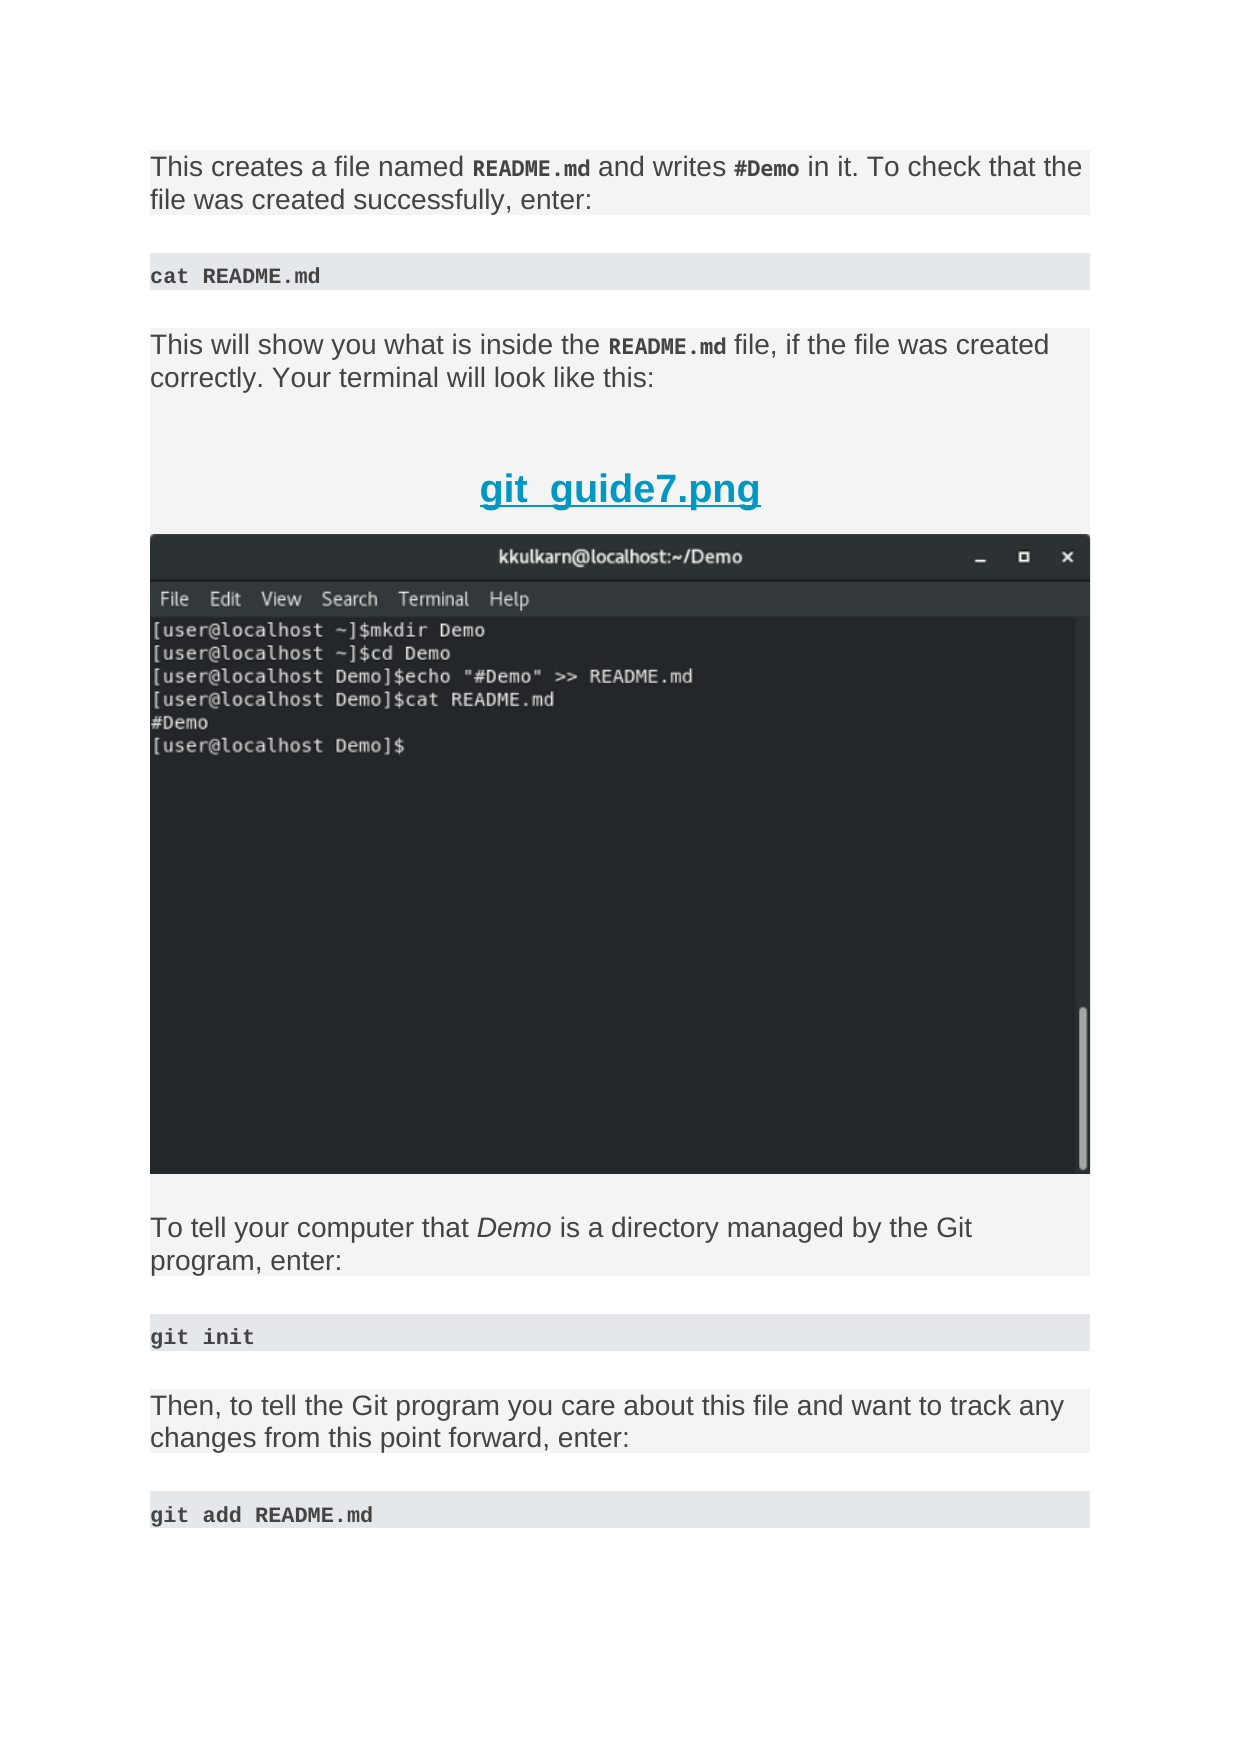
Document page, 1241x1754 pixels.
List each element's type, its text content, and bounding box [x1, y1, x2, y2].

subtitle git_guide7.png [150, 465, 1090, 511]
text git init [150, 1314, 1090, 1351]
text To tell your computer that Demo is a directory managed by the Git program, enter: [150, 1211, 1090, 1276]
text This will show you what is inside the README.md file, if the file was created correctly. Your terminal will look like this: [150, 328, 1090, 393]
text This creates a file named README.md and writes #Demo in it. To check that the file was created successfully, enter: [150, 150, 1090, 215]
text git add README.md [150, 1491, 1090, 1528]
text Then, to tell the Git program you care about this file and want to track any changes from this point forward, enter: [150, 1389, 1090, 1453]
text cat README.md [150, 253, 1090, 290]
